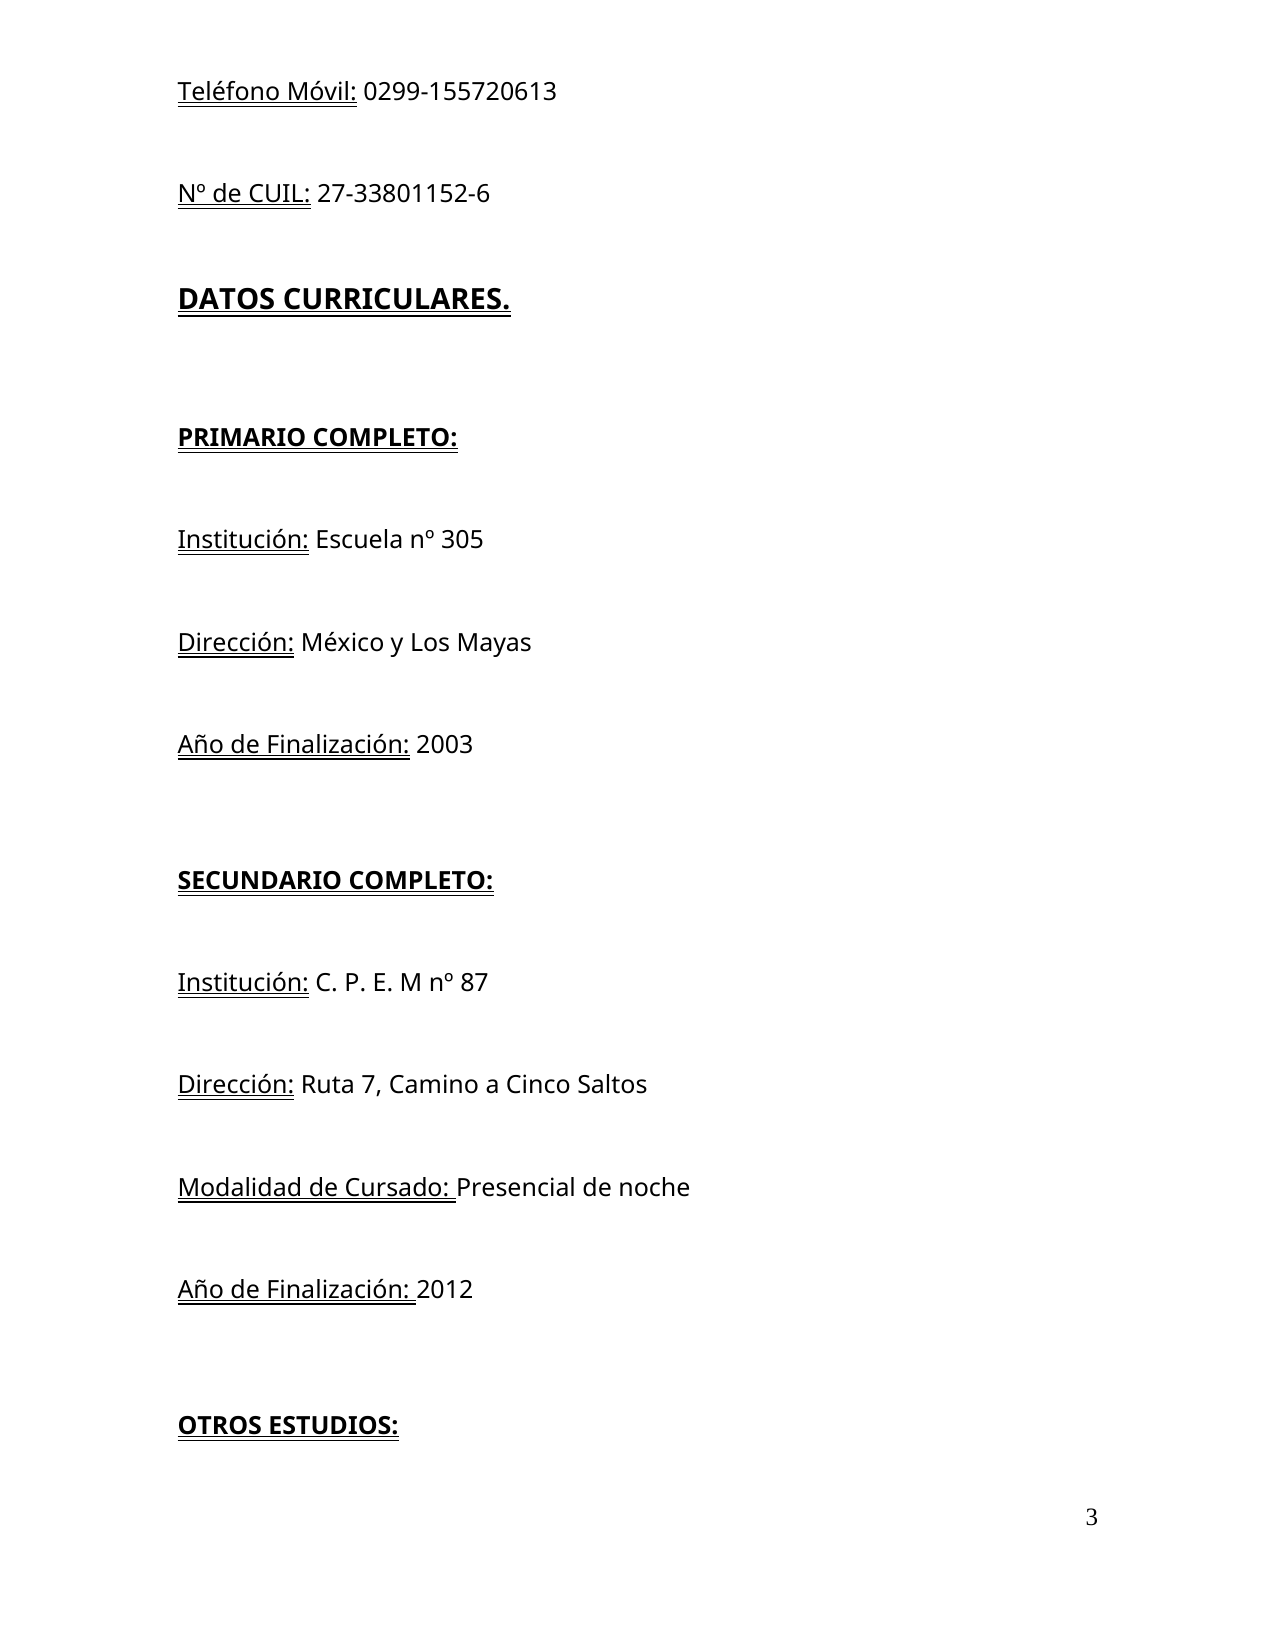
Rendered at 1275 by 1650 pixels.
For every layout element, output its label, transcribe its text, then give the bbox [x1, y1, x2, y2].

text Año de Finalización: 2012 [177, 1272, 1098, 1306]
text Teléfono Móvil: 0299-155720613 [177, 74, 1098, 108]
text PRIMARIO COMPLETO: [177, 420, 1098, 454]
text DATOS CURRICULARES. [177, 278, 1098, 318]
text Año de Finalización: 2003 [177, 727, 1098, 761]
text Institución: Escuela nº 305 [177, 522, 1098, 556]
text OTROS ESTUDIOS: [177, 1408, 1098, 1442]
text Nº de CUIL: 27-33801152-6 [177, 176, 1098, 210]
text Institución: C. P. E. M nº 87 [177, 965, 1098, 999]
text Dirección: México y Los Mayas [177, 624, 1098, 658]
text Modalidad de Cursado: Presencial de noche [177, 1169, 1098, 1203]
text SECUNDARIO COMPLETO: [177, 863, 1098, 897]
text Dirección: Ruta 7, Camino a Cinco Saltos [177, 1067, 1098, 1101]
